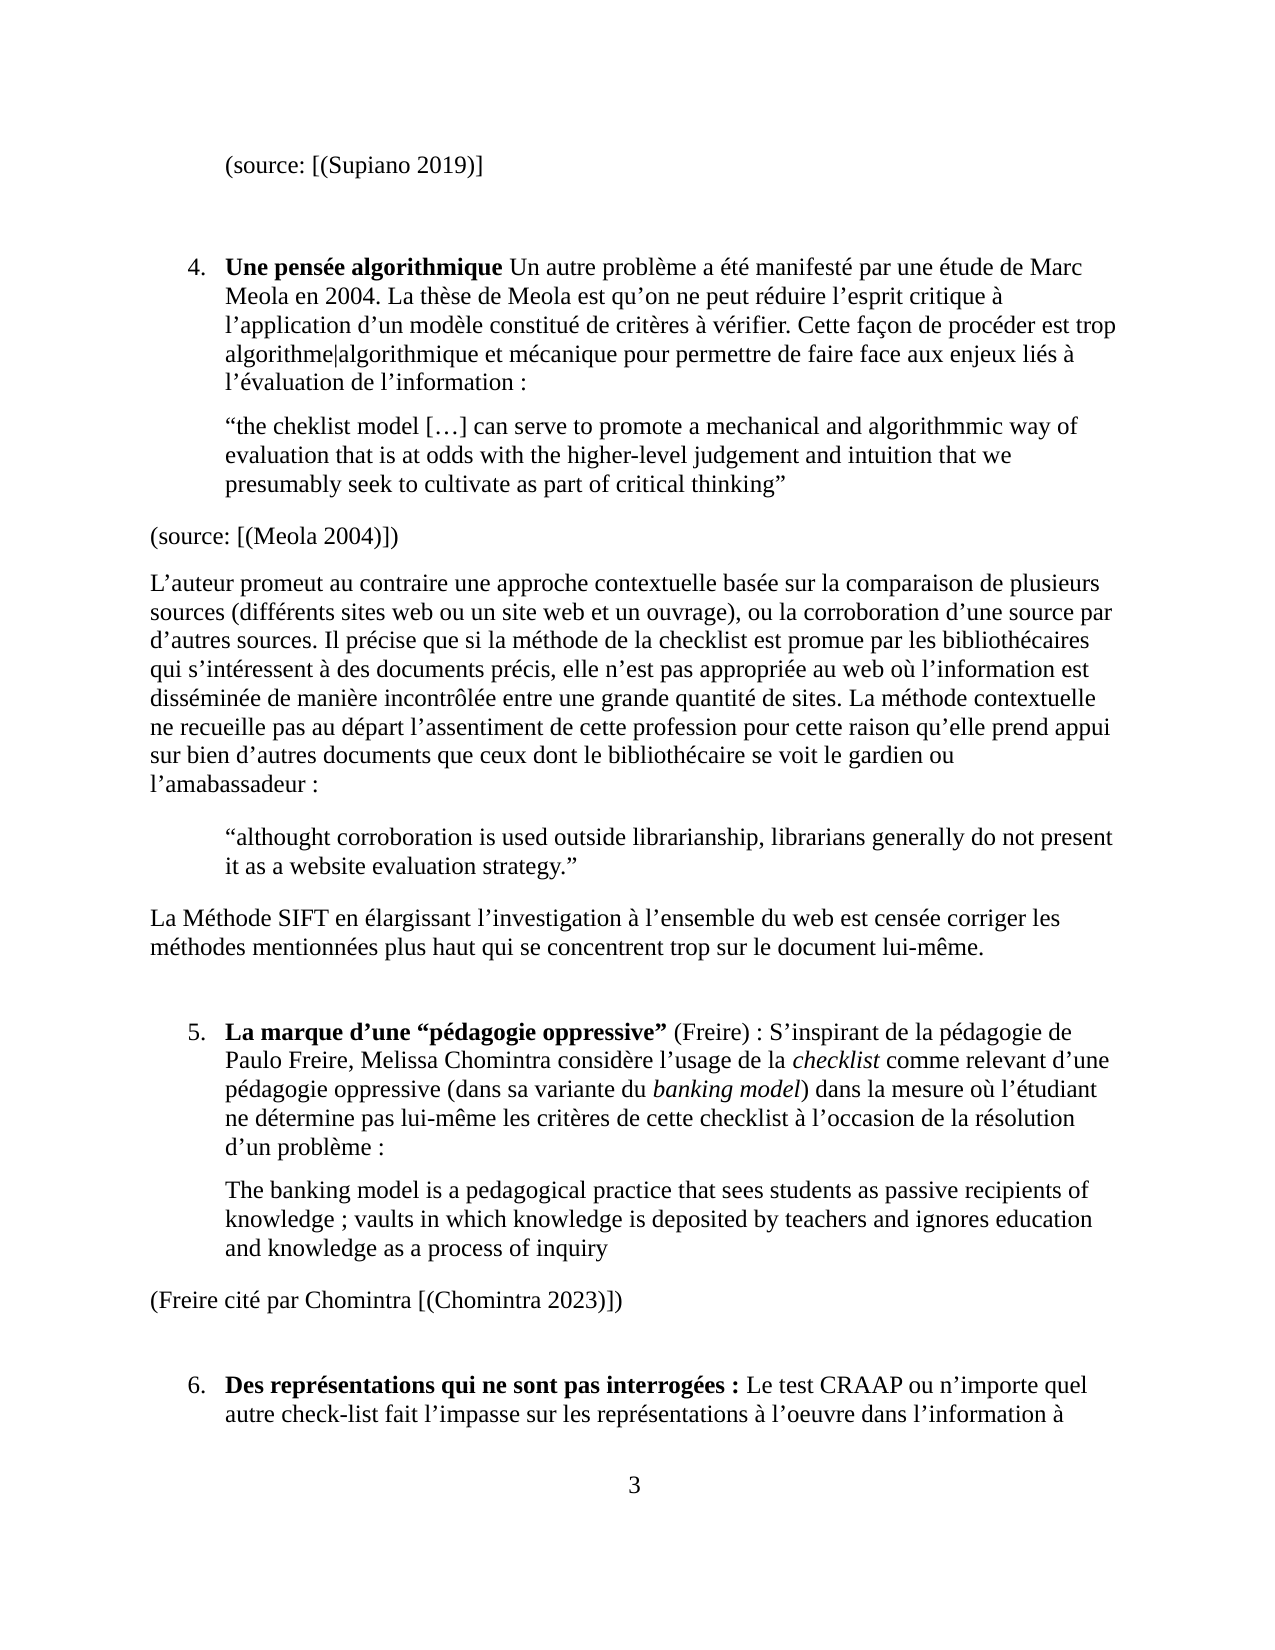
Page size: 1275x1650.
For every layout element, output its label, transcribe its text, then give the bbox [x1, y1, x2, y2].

text L’auteur promeut au contraire une approche contextuelle basée sur la comparaison de plusieurs sources (différents sites web ou un site web et un ouvrage), ou la corroboration d’une source par d’autres sources. Il précise que si la méthode de la checklist est promue par les bibliothécaires qui s’intéressent à des documents précis, elle n’est pas appropriée au web où l’information est disséminée de manière incontrôlée entre une grande quantité de sites. La méthode contextuelle ne recueille pas au départ l’assentiment de cette profession pour cette raison qu’elle prend appui sur bien d’autres documents que ceux dont le bibliothécaire se voit le gardien ou l’amabassadeur : [150, 568, 1125, 798]
text (source: [(Supiano 2019)] [225, 150, 1125, 179]
text “althought corroboration is used outside librarianship, librarians generally do not present it as a website evaluation strategy.” [225, 822, 1125, 879]
list La marque d’une “pédagogie oppressive” (Freire) : S’inspirant de la pédagogie de Paulo Freire, Melissa Chomintra considère l’usage de la checklist comme relevant d’une pédagogie oppressive (dans sa variante du banking model) dans la mesure où l’étudiant ne détermine pas lui-même les critères de cette checklist à l’occasion de la résolution d’un problème : [187, 1017, 1125, 1160]
text (source: [(Meola 2004)]) [150, 521, 1125, 550]
text La Méthode SIFT en élargissant l’investigation à l’ensemble du web est censée corriger les méthodes mentionnées plus haut qui se concentrent trop sur le document lui-même. [150, 903, 1125, 961]
text The banking model is a pedagogical practice that sees students as passive recipients of knowledge ; vaults in which knowledge is deposited by teachers and ignores education and knowledge as a process of inquiry [225, 1175, 1125, 1262]
text “the cheklist model […] can serve to promote a mechanical and algorithmmic way of evaluation that is at odds with the higher-level judgement and intuition that we presumably seek to cultivate as part of critical thinking” [225, 411, 1125, 497]
list Une pensée algorithmique Un autre problème a été manifesté par une étude de Marc Meola en 2004. La thèse de Meola est qu’on ne peut réduire l’esprit critique à l’application d’un modèle constitué de critères à vérifier. Cette façon de procéder est trop algorithme|algorithmique et mécanique pour permettre de faire face aux enjeux liés à l’évaluation de l’information : [187, 252, 1125, 396]
list Des représentations qui ne sont pas interrogées : Le test CRAAP ou n’importe quel autre check-list fait l’impasse sur les représentations à l’oeuvre dans l’information à [187, 1370, 1125, 1427]
text (Freire cité par Chomintra [(Chomintra 2023)]) [150, 1286, 1125, 1314]
